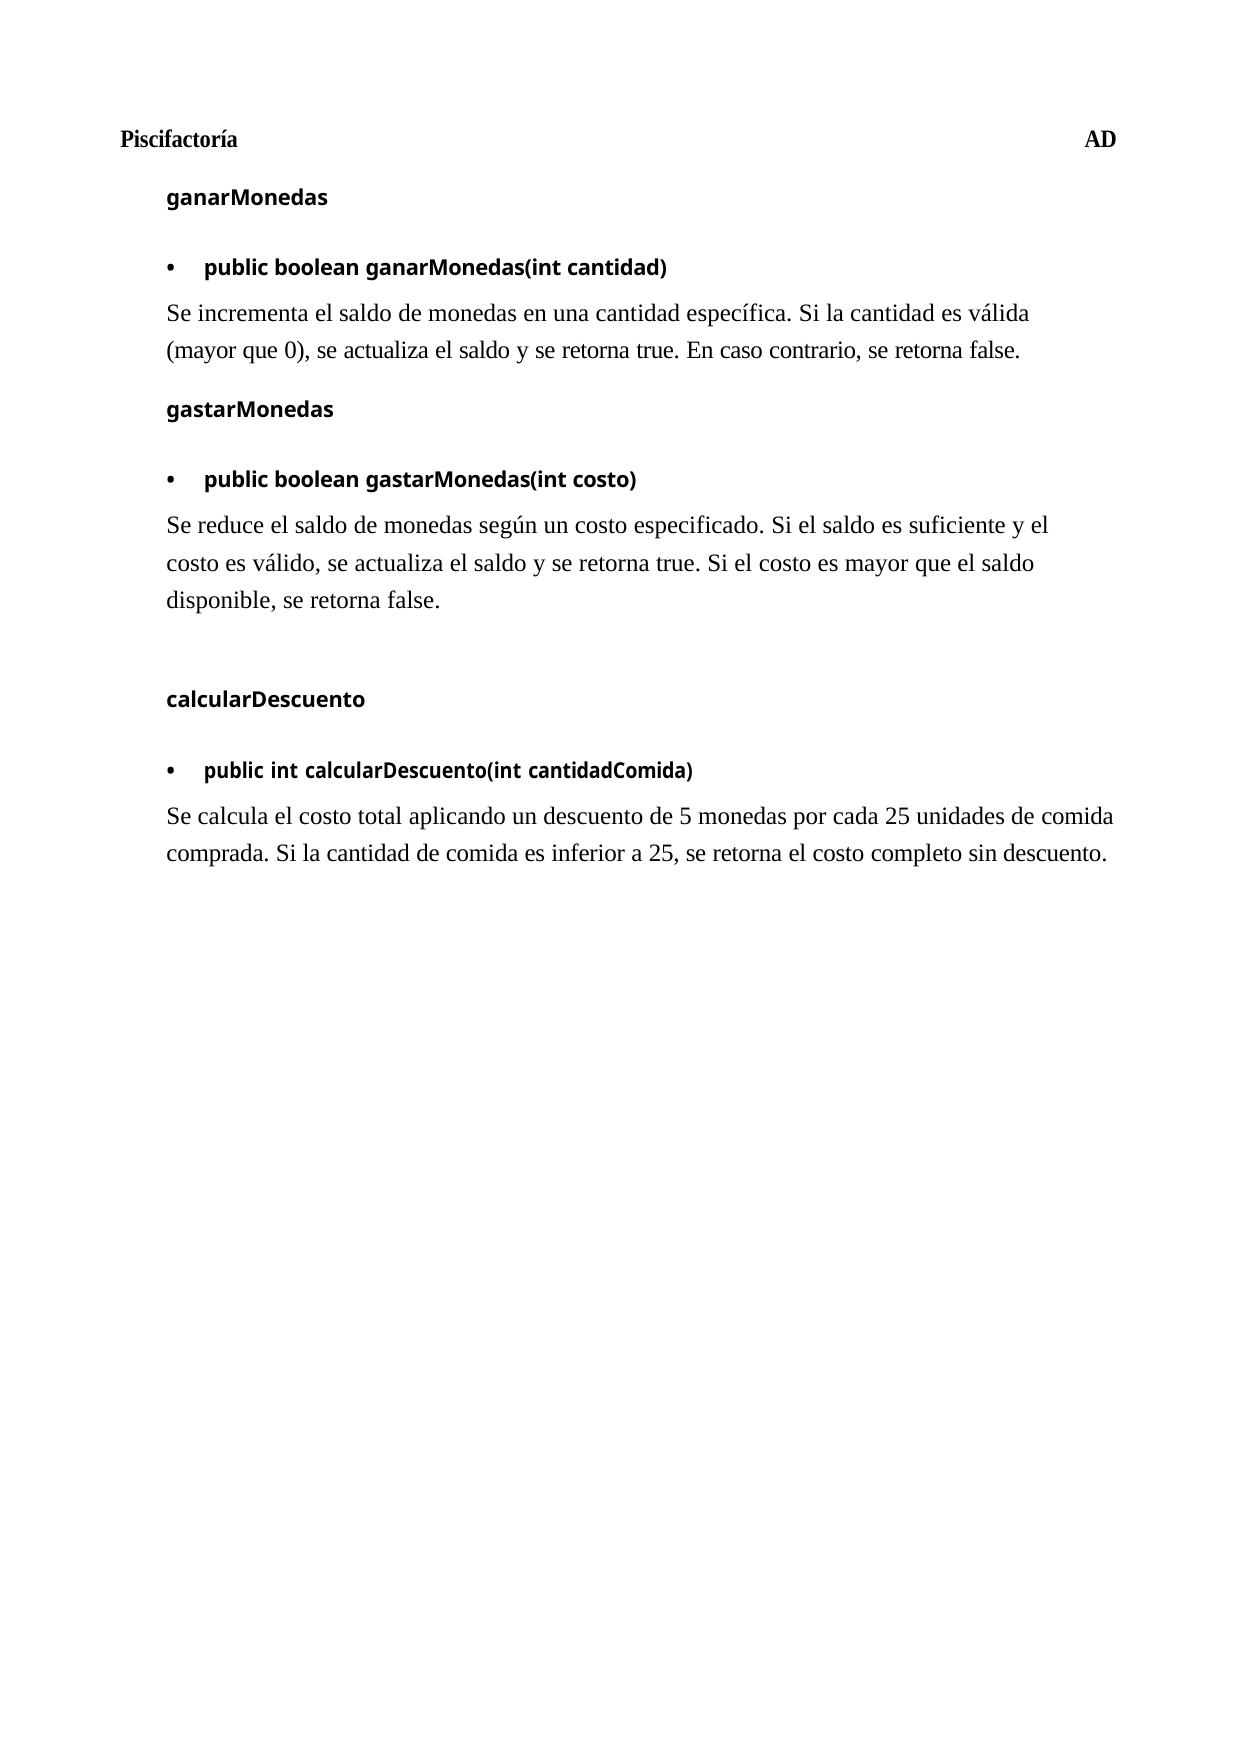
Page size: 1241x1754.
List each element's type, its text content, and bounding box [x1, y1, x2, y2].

list public int calcularDescuento(int cantidadComida) [166, 755, 1122, 784]
text Se calcula el costo total aplicando un descuento de 5 monedas por cada 25 unidades de comida comprada. Si la cantidad de comida es inferior a 25, se retorna el costo completo sin descuento. [166, 801, 1122, 867]
subtitle ganarMonedas [166, 182, 1122, 212]
subtitle gastarMonedas [166, 394, 1122, 424]
text Se reduce el saldo de monedas según un costo especificado. Si el saldo es suficiente y el costo es válido, se actualiza el saldo y se retorna true. Si el costo es mayor que el saldo disponible, se retorna false. [166, 510, 1096, 614]
text Se incrementa el saldo de monedas en una cantidad específica. Si la cantidad es válida (mayor que 0), se actualiza el saldo y se retorna true. En caso contrario, se retorna false. [166, 298, 1105, 364]
list public boolean gastarMonedas(int costo) [166, 464, 1122, 494]
list public boolean ganarMonedas(int cantidad) [166, 252, 1122, 282]
subtitle calcularDescuento [166, 684, 1122, 714]
